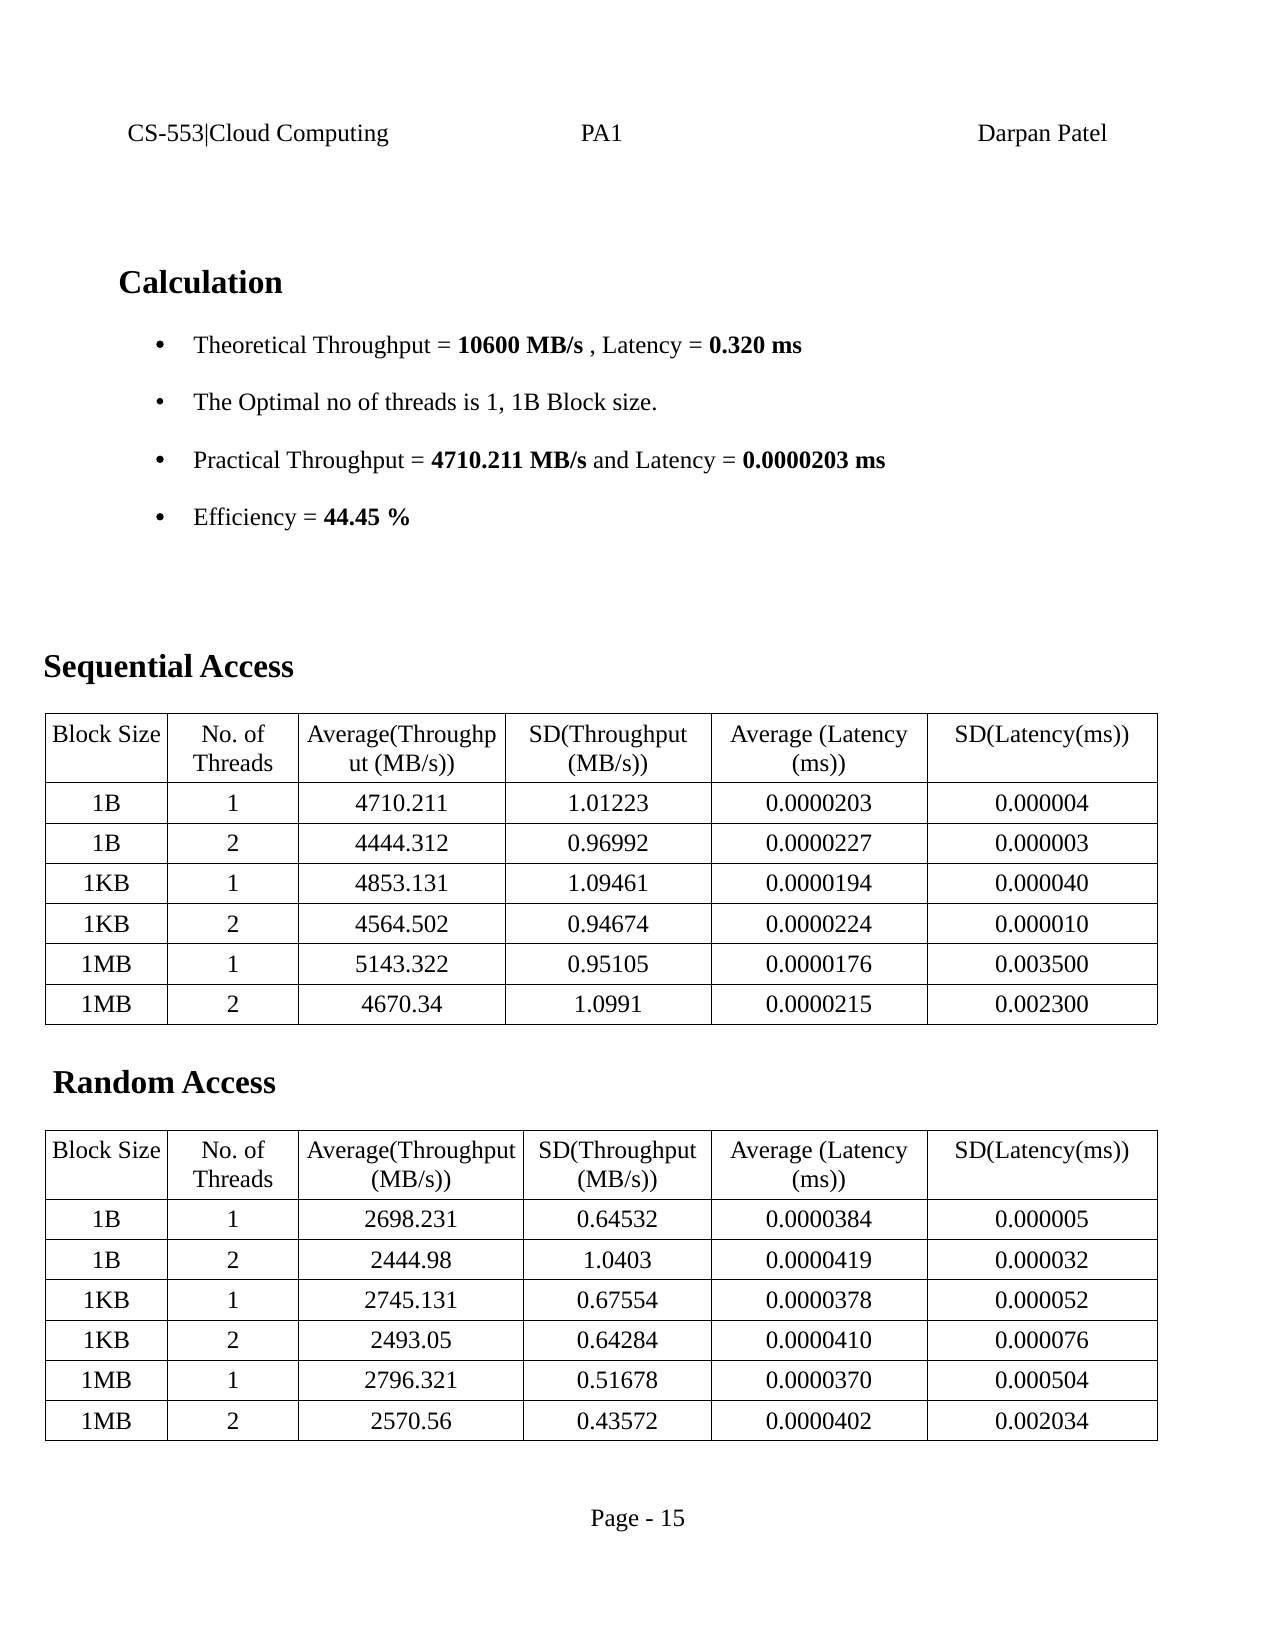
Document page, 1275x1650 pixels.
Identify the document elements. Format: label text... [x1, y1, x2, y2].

table_cell 1 [168, 864, 298, 903]
table_header No. of Threads [168, 1131, 298, 1198]
table_cell 4444.312 [299, 824, 505, 863]
list The Optimal no of threads is 1, 1B Block size. [156, 387, 1157, 416]
table_cell 1.01223 [506, 783, 711, 822]
table_cell 0.0000378 [712, 1280, 927, 1319]
table_header Block Size [46, 1131, 167, 1198]
list Practical Throughput = 4710.211 MB/s and Latency = 0.0000203 ms [156, 445, 1157, 473]
table_cell 2 [168, 1321, 298, 1360]
table_cell 0.0000203 [712, 783, 927, 822]
table_cell 0.0000224 [712, 904, 927, 943]
table_cell 2570.56 [299, 1401, 523, 1440]
table_cell 0.0000384 [712, 1200, 927, 1239]
table_cell 4710.211 [299, 783, 505, 822]
list Efficiency = 44.45 % [156, 502, 1157, 531]
table_cell 0.000040 [928, 864, 1157, 903]
table_cell 1 [168, 1280, 298, 1319]
table_cell 0.000005 [928, 1200, 1157, 1239]
table_header SD(Latency(ms)) [928, 714, 1157, 782]
table_header Average (Latency (ms)) [712, 714, 927, 782]
table_cell 0.0000419 [712, 1240, 927, 1279]
table_cell 2745.131 [299, 1280, 523, 1319]
table_cell 0.96992 [506, 824, 711, 863]
table_cell 2493.05 [299, 1321, 523, 1360]
table_cell 0.003500 [928, 944, 1157, 984]
table_cell 0.002300 [928, 985, 1157, 1024]
table_cell 2698.231 [299, 1200, 523, 1239]
table_cell 1KB [46, 1280, 167, 1319]
table_cell 2 [168, 904, 298, 943]
table_cell 2444.98 [299, 1240, 523, 1279]
table_cell 0.0000176 [712, 944, 927, 984]
table_cell 0.000010 [928, 904, 1157, 943]
table_cell 2 [168, 1240, 298, 1279]
table_cell 1MB [46, 944, 167, 984]
table_cell 1.09461 [506, 864, 711, 903]
table_cell 1B [46, 1200, 167, 1239]
table_cell 1 [168, 1361, 298, 1400]
table_cell 0.67554 [524, 1280, 711, 1319]
table_cell 0.000076 [928, 1321, 1157, 1360]
table_cell 1 [168, 944, 298, 984]
table_cell 5143.322 [299, 944, 505, 984]
table_cell 1KB [46, 864, 167, 903]
table_cell 0.000052 [928, 1280, 1157, 1319]
table_cell 1.0403 [524, 1240, 711, 1279]
table_header SD(Throughput (MB/s)) [524, 1131, 711, 1198]
table_cell 0.002034 [928, 1401, 1157, 1440]
table_cell 0.43572 [524, 1401, 711, 1440]
table_cell 0.0000402 [712, 1401, 927, 1440]
table_header Average(Throughput (MB/s)) [299, 714, 505, 782]
text Calculation [118, 263, 1157, 301]
table_cell 0.0000410 [712, 1321, 927, 1360]
table_cell 2796.321 [299, 1361, 523, 1400]
table_cell 1MB [46, 985, 167, 1024]
table_cell 2 [168, 824, 298, 863]
table_cell 0.64532 [524, 1200, 711, 1239]
table_cell 2 [168, 985, 298, 1024]
table_cell 4670.34 [299, 985, 505, 1024]
table_cell 2 [168, 1401, 298, 1440]
table_header SD(Throughput (MB/s)) [506, 714, 711, 782]
text Random Access [53, 1062, 1157, 1101]
table_cell 0.94674 [506, 904, 711, 943]
table_cell 1B [46, 783, 167, 822]
table_header Average (Latency (ms)) [712, 1131, 927, 1198]
table_cell 0.95105 [506, 944, 711, 984]
table_cell 4853.131 [299, 864, 505, 903]
table_cell 0.000032 [928, 1240, 1157, 1279]
table_header Block Size [46, 714, 167, 782]
table_cell 1B [46, 824, 167, 863]
table_cell 0.000003 [928, 824, 1157, 863]
text Sequential Access [43, 646, 1157, 684]
table_cell 1MB [46, 1401, 167, 1440]
table_cell 0.000004 [928, 783, 1157, 822]
table_cell 4564.502 [299, 904, 505, 943]
table_cell 1 [168, 1200, 298, 1239]
table_cell 0.51678 [524, 1361, 711, 1400]
table_cell 1 [168, 783, 298, 822]
table_cell 1B [46, 1240, 167, 1279]
table_cell 0.64284 [524, 1321, 711, 1360]
table_cell 0.0000194 [712, 864, 927, 903]
table_cell 1KB [46, 1321, 167, 1360]
table_header No. of Threads [168, 714, 298, 782]
table_cell 1.0991 [506, 985, 711, 1024]
table_header SD(Latency(ms)) [928, 1131, 1157, 1198]
table_cell 0.000504 [928, 1361, 1157, 1400]
table_cell 0.0000215 [712, 985, 927, 1024]
table_cell 1MB [46, 1361, 167, 1400]
table_cell 0.0000370 [712, 1361, 927, 1400]
table_header Average(Throughput (MB/s)) [299, 1131, 523, 1198]
table_cell 1KB [46, 904, 167, 943]
table_cell 0.0000227 [712, 824, 927, 863]
list Theoretical Throughput = 10600 MB/s , Latency = 0.320 ms [156, 330, 1157, 358]
